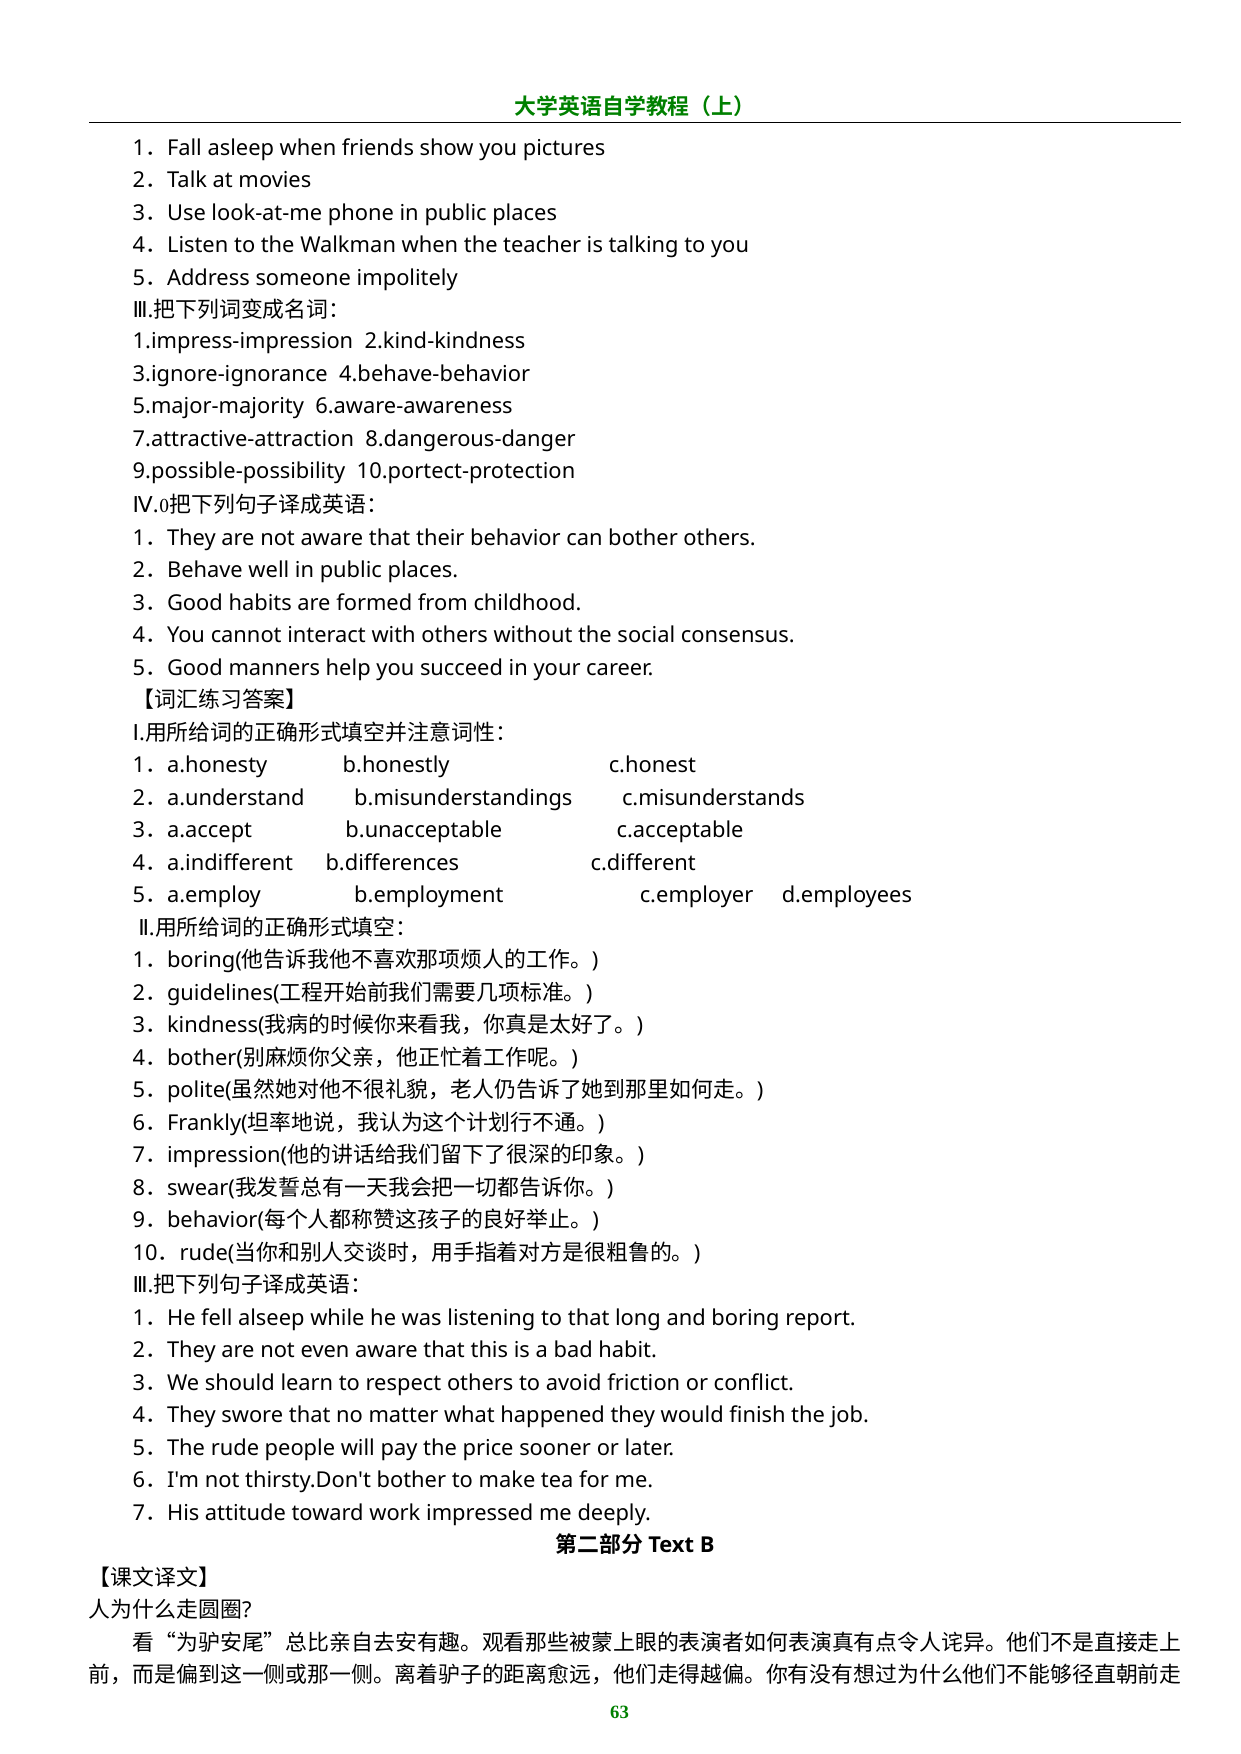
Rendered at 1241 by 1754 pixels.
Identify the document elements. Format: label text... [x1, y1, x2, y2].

text 4．a.indifferent b.differences c.different [89, 844, 1181, 877]
text 7．His attitude toward work impressed me deeply. [89, 1494, 1181, 1527]
text 第二部分 Text B [89, 1527, 1181, 1559]
text Ⅲ.把下列词变成名词： [89, 292, 1181, 324]
text 1．He fell alseep while he was listening to that long and boring report. [89, 1299, 1181, 1332]
text 【课文译文】 [89, 1559, 1181, 1592]
text 5.major-majority 6.aware-awareness [89, 389, 1181, 422]
text 3．kindness(我病的时候你来看我，你真是太好了。) [89, 1007, 1181, 1039]
text 1.impress-impression 2.kind-kindness [89, 324, 1181, 357]
text 4．You cannot interact with others without the social consensus. [89, 617, 1181, 649]
text 3．We should learn to respect others to avoid friction or conflict. [89, 1364, 1181, 1397]
text 5．Address someone impolitely [89, 259, 1181, 292]
text 5．Good manners help you succeed in your career. [89, 649, 1181, 682]
text 9．behavior(每个人都称赞这孩子的良好举止。) [89, 1202, 1181, 1234]
text Ⅱ.用所给词的正确形式填空： [89, 909, 1181, 942]
text 2．guidelines(工程开始前我们需要几项标准。) [89, 974, 1181, 1007]
text 看“为驴安尾”总比亲自去安有趣。观看那些被蒙上眼的表演者如何表演真有点令人诧异。他们不是直接走上前，而是偏到这一侧或那一侧。离着驴子的距离愈远，他们走得越偏。你有没有想过为什么他们不能够径直朝前走 [89, 1624, 1181, 1689]
text 6．Frankly(坦率地说，我认为这个计划行不通。) [89, 1104, 1181, 1137]
text 3．a.accept b.unacceptable c.acceptable [89, 812, 1181, 844]
text 8．swear(我发誓总有一天我会把一切都告诉你。) [89, 1169, 1181, 1202]
text Ⅲ.把下列句子译成英语： [89, 1267, 1181, 1299]
text 7.attractive-attraction 8.dangerous-danger [89, 422, 1181, 454]
text 5．polite(虽然她对他不很礼貌，老人仍告诉了她到那里如何走。) [89, 1072, 1181, 1104]
text 5．a.employ b.employment c.employer d.employees [89, 877, 1181, 909]
text 2．They are not even aware that this is a bad habit. [89, 1332, 1181, 1364]
text 6．I'm not thirsty.Don't bother to make tea for me. [89, 1462, 1181, 1494]
text 人为什么走圆圈? [89, 1592, 1181, 1624]
text 3.ignore-ignorance 4.behave-behavior [89, 357, 1181, 389]
text 5．The rude people will pay the price sooner or later. [89, 1429, 1181, 1462]
text 1．boring(他告诉我他不喜欢那项烦人的工作。) [89, 942, 1181, 974]
text 7．impression(他的讲话给我们留下了很深的印象。) [89, 1137, 1181, 1169]
text 2．Talk at movies [89, 162, 1181, 194]
text 【词汇练习答案】 [89, 682, 1181, 714]
text 9.possible-possibility 10.portect-protection [89, 454, 1181, 487]
text 3．Good habits are formed from childhood. [89, 584, 1181, 617]
text 1．Fall asleep when friends show you pictures [89, 129, 1181, 162]
text 2．Behave well in public places. [89, 552, 1181, 584]
text 4．bother(别麻烦你父亲，他正忙着工作呢。) [89, 1039, 1181, 1072]
text 10．rude(当你和别人交谈时，用手指着对方是很粗鲁的。) [89, 1234, 1181, 1267]
text 4．Listen to the Walkman when the teacher is talking to you [89, 227, 1181, 259]
text 4．They swore that no matter what happened they would finish the job. [89, 1397, 1181, 1429]
text 1．a.honesty b.honestly c.honest [89, 747, 1181, 779]
text 3．Use look-at-me phone in public places [89, 194, 1181, 227]
text Ⅳ.把下列句子译成英语： [89, 487, 1181, 519]
text Ⅰ.用所给词的正确形式填空并注意词性： [89, 714, 1181, 747]
text 2．a.understand b.misunderstandings c.misunderstands [89, 779, 1181, 812]
text 1．They are not aware that their behavior can bother others. [89, 519, 1181, 552]
